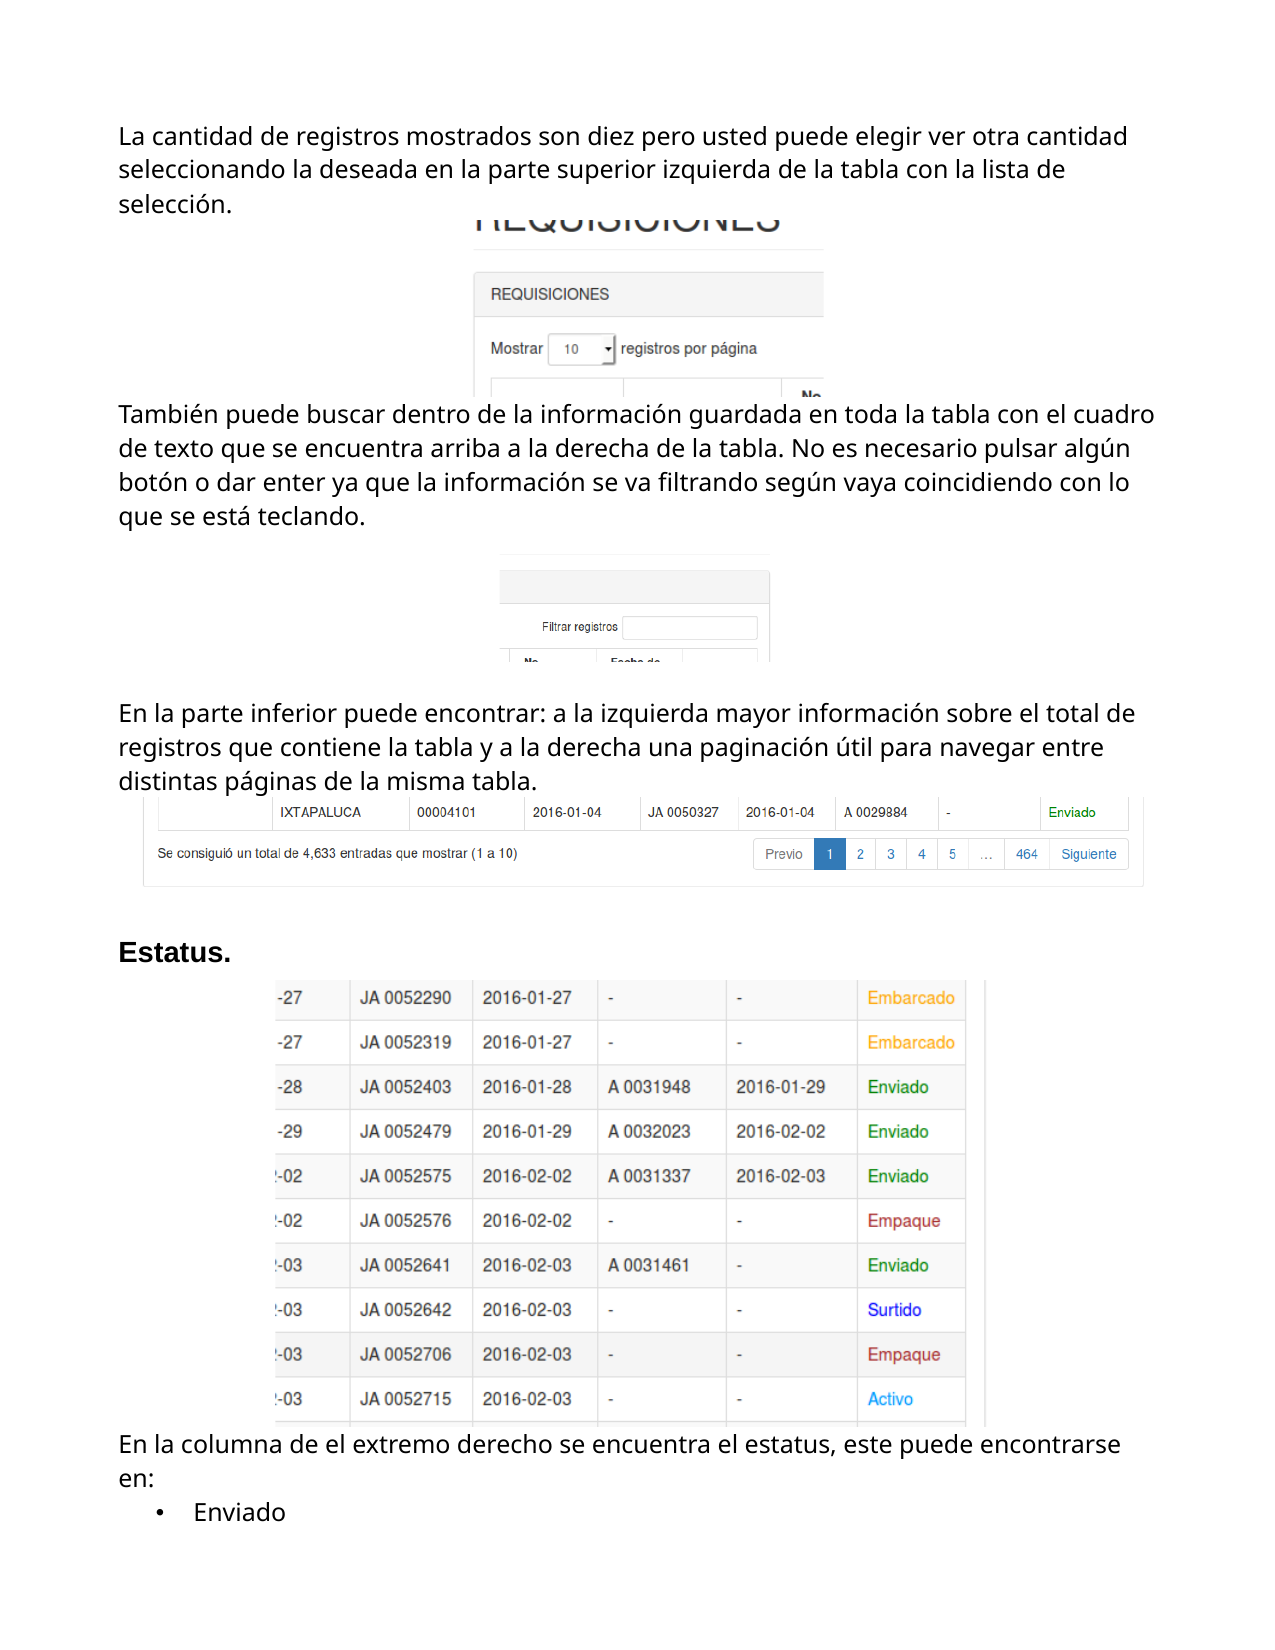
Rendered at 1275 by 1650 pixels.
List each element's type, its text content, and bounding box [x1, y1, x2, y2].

text También puede buscar dentro de la información guardada en toda la tabla con el cuadro de texto que se encuentra arriba a la derecha de la tabla. No es necesario pulsar algún botón o dar enter ya que la información se va filtrando según vaya coincidiendo con lo que se está teclando. [118, 396, 1157, 532]
text La cantidad de registros mostrados son diez pero usted puede elegir ver otra cantidad seleccionando la deseada en la parte superior izquierda de la tabla con la lista de selección. [118, 118, 1157, 220]
subtitle Estatus. [118, 935, 1157, 968]
picture [275, 980, 1000, 1427]
text En la columna de el extremo derecho se encuentra el estatus, este puede encontrarse en: [118, 1427, 1157, 1495]
picture [118, 797, 1157, 887]
picture [451, 220, 824, 397]
list Enviado [156, 1495, 1157, 1529]
text En la parte inferior puede encontrar: a la izquierda mayor información sobre el total de registros que contiene la tabla y a la derecha una paginación útil para navegar entre distintas páginas de la misma tabla. [118, 696, 1157, 797]
picture [499, 532, 776, 662]
